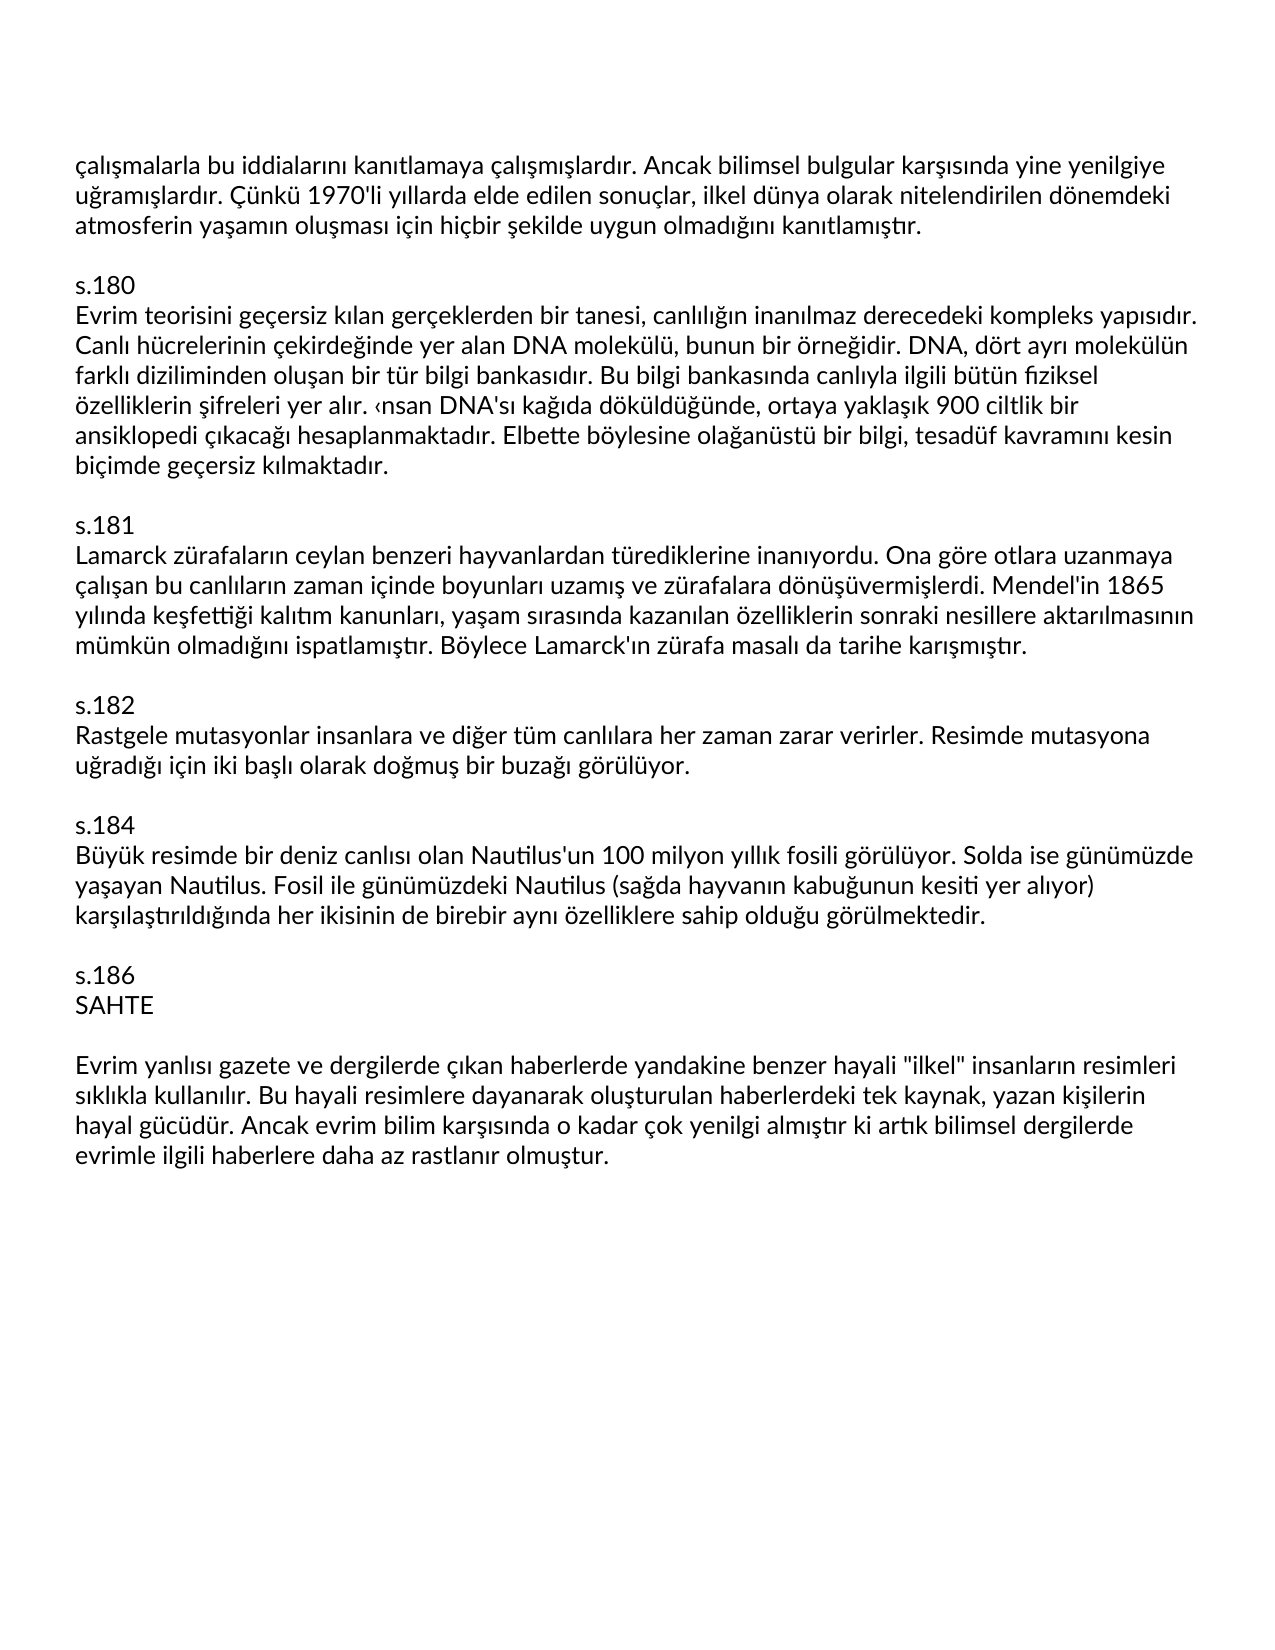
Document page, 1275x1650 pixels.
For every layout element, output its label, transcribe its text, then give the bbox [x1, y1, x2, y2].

text Rastgele mutasyonlar insanlara ve diğer tüm canlılara her zaman zarar verirler. Resimde mutasyona uğradığı için iki başlı olarak doğmuş bir buzağı görülüyor. [75, 720, 1200, 780]
text Büyük resimde bir deniz canlısı olan Nautilus'un 100 milyon yıllık fosili görülüyor. Solda ise günümüzde yaşayan Nautilus. Fosil ile günümüzdeki Nautilus (sağda hayvanın kabuğunun kesiti yer alıyor) karşılaştırıldığında her ikisinin de birebir aynı özelliklere sahip olduğu görülmektedir. [75, 840, 1200, 930]
text s.184 [75, 810, 1200, 840]
text SAHTE [75, 990, 1200, 1020]
text s.180 [75, 270, 1200, 300]
text s.181 [75, 510, 1200, 540]
text Evrim yanlısı gazete ve dergilerde çıkan haberlerde yandakine benzer hayali "ilkel" insanların resimleri sıklıkla kullanılır. Bu hayali resimlere dayanarak oluşturulan haberlerdeki tek kaynak, yazan kişilerin hayal gücüdür. Ancak evrim bilim karşısında o kadar çok yenilgi almıştır ki artık bilimsel dergilerde evrimle ilgili haberlere daha az rastlanır olmuştur. [75, 1050, 1200, 1170]
text Lamarck zürafaların ceylan benzeri hayvanlardan türediklerine inanıyordu. Ona göre otlara uzanmaya çalışan bu canlıların zaman içinde boyunları uzamış ve zürafalara dönüşüvermişlerdi. Mendel'in 1865 yılında keşfettiği kalıtım kanunları, yaşam sırasında kazanılan özelliklerin sonraki nesillere aktarılmasının mümkün olmadığını ispatlamıştır. Böylece Lamarck'ın zürafa masalı da tarihe karışmıştır. [75, 540, 1200, 660]
text s.182 [75, 690, 1200, 720]
text çalışmalarla bu iddialarını kanıtlamaya çalışmışlardır. Ancak bilimsel bulgular karşısında yine yenilgiye uğramışlardır. Çünkü 1970'li yıllarda elde edilen sonuçlar, ilkel dünya olarak nitelendirilen dönemdeki atmosferin yaşamın oluşması için hiçbir şekilde uygun olmadığını kanıtlamıştır. [75, 150, 1200, 240]
text s.186 [75, 960, 1200, 990]
text Evrim teorisini geçersiz kılan gerçeklerden bir tanesi, canlılığın inanılmaz derecedeki kompleks yapısıdır. Canlı hücrelerinin çekirdeğinde yer alan DNA molekülü, bunun bir örneğidir. DNA, dört ayrı molekülün farklı diziliminden oluşan bir tür bilgi bankasıdır. Bu bilgi bankasında canlıyla ilgili bütün fiziksel özelliklerin şifreleri yer alır. ‹nsan DNA'sı kağıda döküldüğünde, ortaya yaklaşık 900 ciltlik bir ansiklopedi çıkacağı hesaplanmaktadır. Elbette böylesine olağanüstü bir bilgi, tesadüf kavramını kesin biçimde geçersiz kılmaktadır. [75, 300, 1200, 480]
